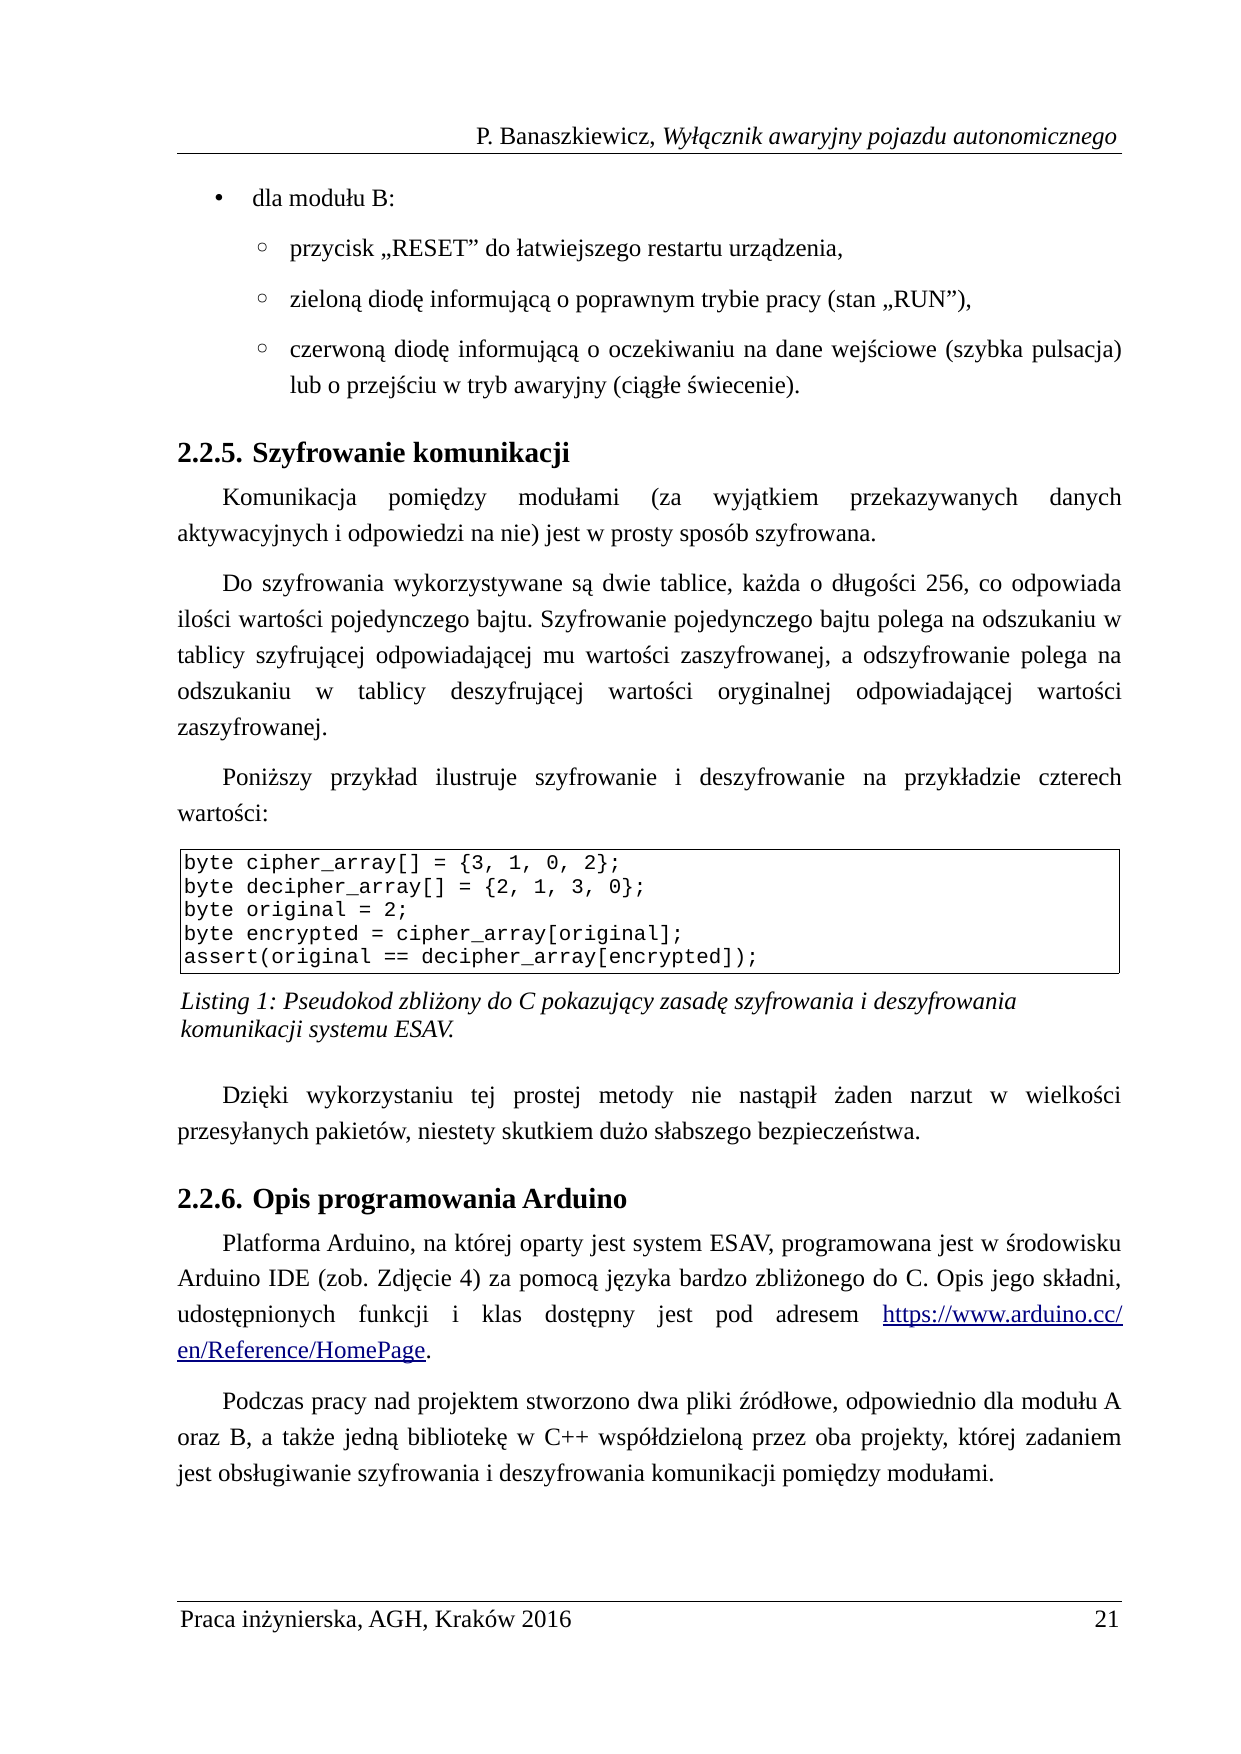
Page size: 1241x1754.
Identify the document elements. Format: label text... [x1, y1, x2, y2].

list Listing 1: Pseudokod zbliżony do C pokazujący zasadę szyfrowania i deszyfrowania komunikacji systemu ESAV. [180, 986, 1119, 1043]
text byte decipher_array[] = {2, 1, 3, 0}; [181, 872, 1119, 896]
list przycisk „RESET” do łatwiejszego restartu urządzenia, [252, 233, 1122, 262]
list dla modułu B: [214, 183, 1122, 212]
text byte cipher_array[] = {3, 1, 0, 2}; [181, 850, 1119, 872]
text byte original = 2; [181, 896, 1119, 920]
subtitle Szyfrowanie komunikacji [177, 436, 1122, 469]
subtitle Opis programowania Arduino [177, 1182, 1122, 1215]
text Komunikacja pomiędzy modułami (za wyjątkiem przekazywanych danych aktywacyjnych i odpowiedzi na nie) jest w prosty sposób szyfrowana. [177, 482, 1122, 546]
text Dzięki wykorzystaniu tej prostej metody nie nastąpił żaden narzut w wielkości przesyłanych pakietów, niestety skutkiem dużo słabszego bezpieczeństwa. [177, 849, 1122, 1145]
text Do szyfrowania wykorzystywane są dwie tablice, każda o długości 256, co odpowiada ilości wartości pojedynczego bajtu. Szyfrowanie pojedynczego bajtu polega na odszukaniu w tablicy szyfrującej odpowiadającej mu wartości zaszyfrowanej, a odszyfrowanie polega na odszukaniu w tablicy deszyfrującej wartości oryginalnej odpowiadającej wartości zaszyfrowanej. [177, 568, 1122, 741]
text Platforma Arduino, na której oparty jest system ESAV, programowana jest w środowisku Arduino IDE (zob. Zdjęcie 4) za pomocą języka bardzo zbliżonego do C. Opis jego składni, udostępnionych funkcji i klas dostępny jest pod adresem https://www.arduino.cc/ en/Reference/HomePage. [177, 1228, 1122, 1364]
text Poniższy przykład ilustruje szyfrowanie i deszyfrowanie na przykładzie czterech wartości: [177, 762, 1122, 827]
text Podczas pracy nad projektem stworzono dwa pliki źródłowe, odpowiednio dla modułu A oraz B, a także jedną bibliotekę w C++ współdzieloną przez oba projekty, której zadaniem jest obsługiwanie szyfrowania i deszyfrowania komunikacji pomiędzy modułami. [177, 1386, 1122, 1487]
list czerwoną diodę informującą o oczekiwaniu na dane wejściowe (szybka pulsacja) lub o przejściu w tryb awaryjny (ciągłe świecenie). [252, 334, 1122, 399]
text assert(original == decipher_array[encrypted]); [181, 943, 1119, 973]
list zieloną diodę informującą o poprawnym trybie pracy (stan „RUN”), [252, 284, 1122, 313]
text byte encrypted = cipher_array[original]; [181, 920, 1119, 943]
